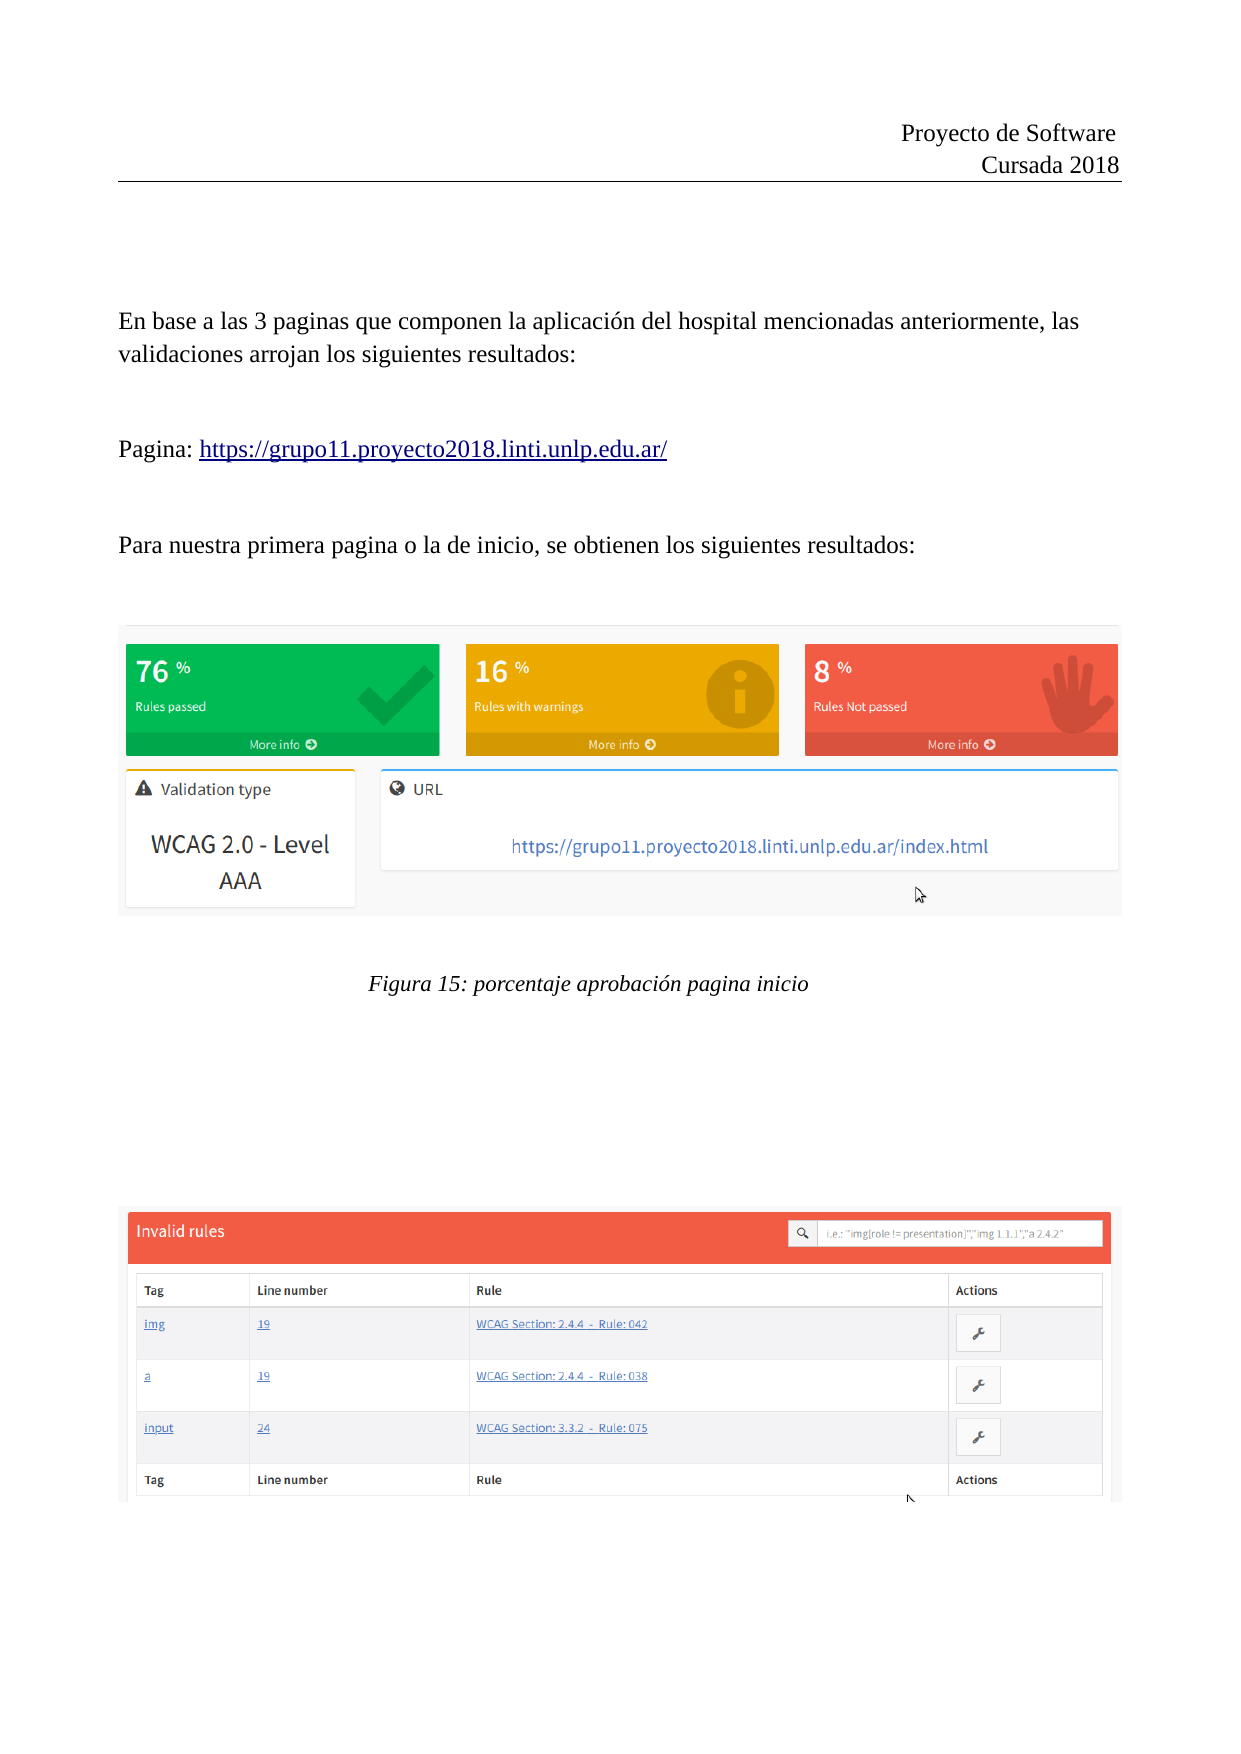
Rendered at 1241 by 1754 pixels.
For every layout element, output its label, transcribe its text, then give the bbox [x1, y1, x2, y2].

text En base a las 3 paginas que componen la aplicación del hospital mencionadas anteriormente, las validaciones arrojan los siguientes resultados: [118, 306, 1122, 368]
text Figura 15: porcentaje aprobación pagina inicio [118, 968, 1122, 997]
picture [118, 1206, 1123, 1502]
text Pagina: https://grupo11.proyecto2018.linti.unlp.edu.ar/ [118, 434, 1122, 463]
text Para nuestra primera pagina o la de inicio, se obtienen los siguientes resultados: [118, 530, 1122, 558]
picture [118, 625, 1123, 916]
